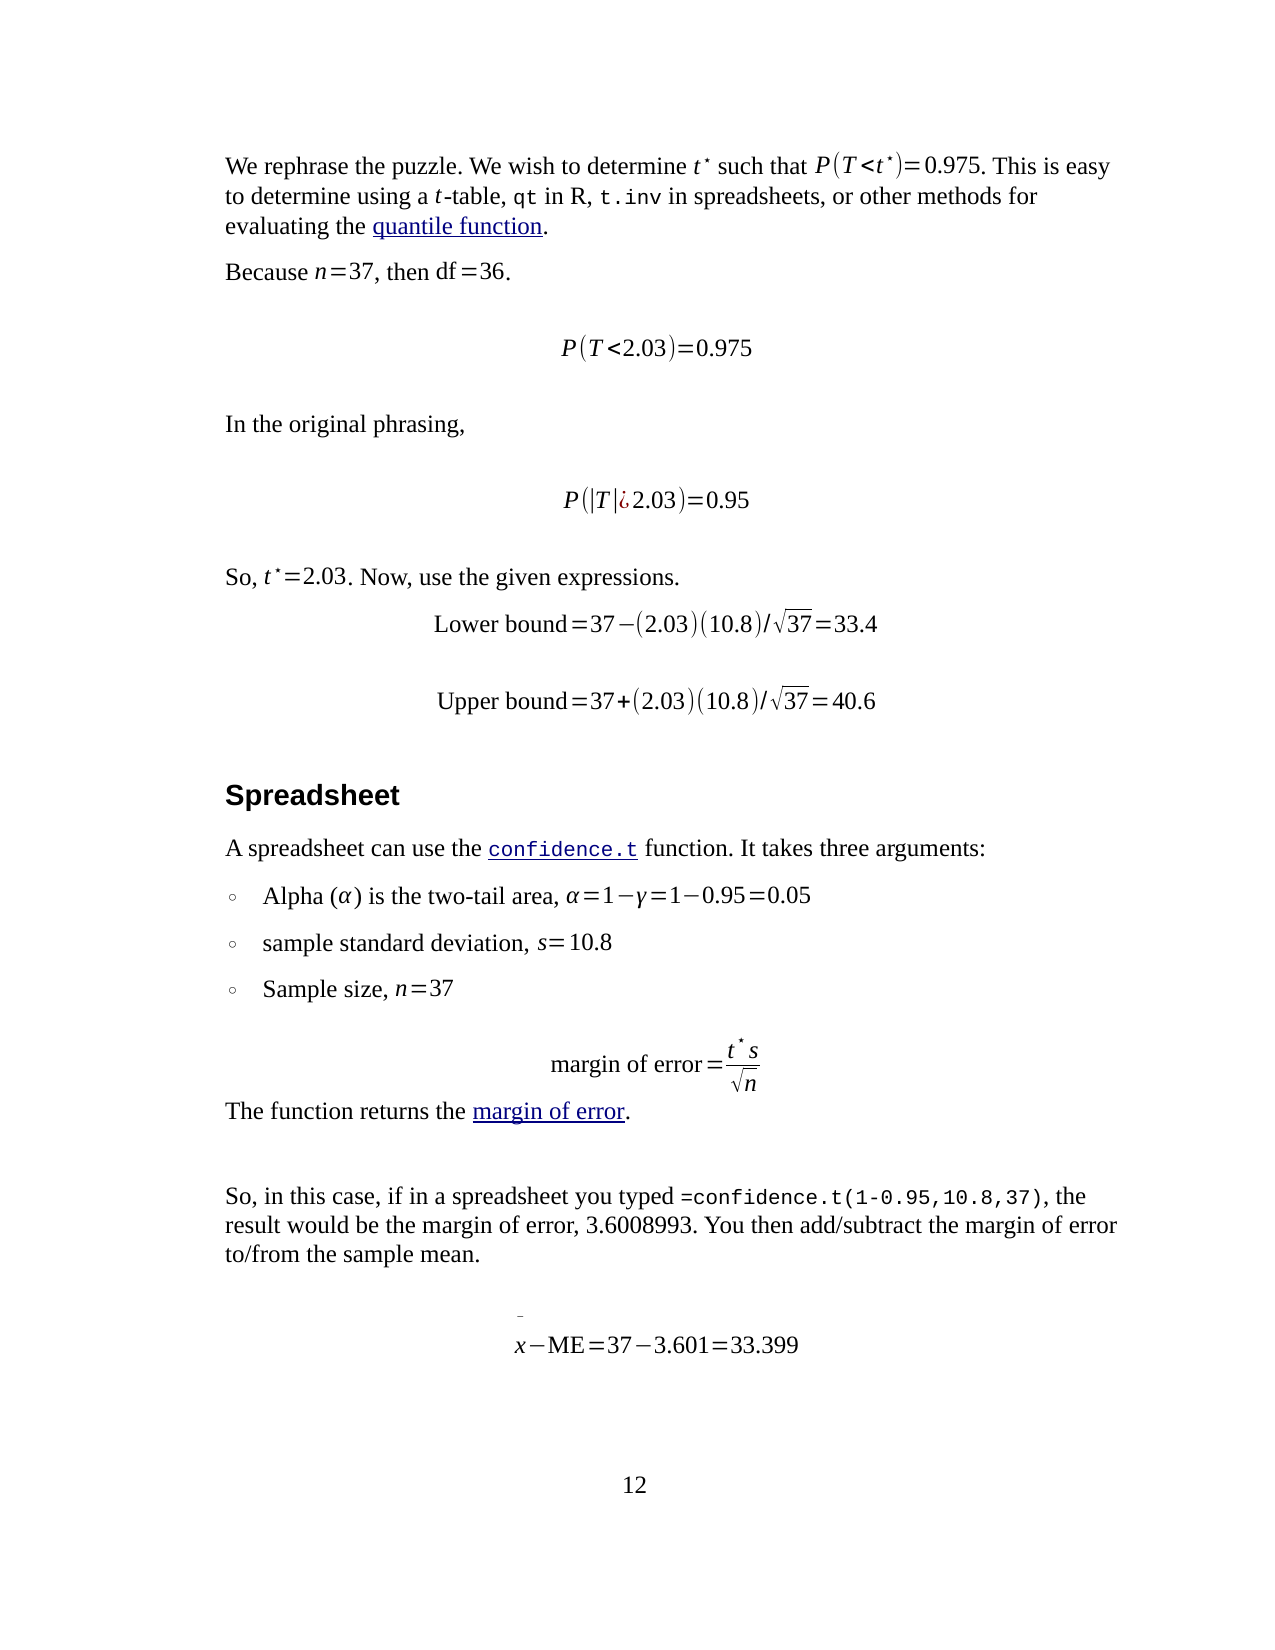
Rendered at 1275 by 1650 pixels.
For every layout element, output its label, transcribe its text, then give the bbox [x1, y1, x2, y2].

list Because , then . [187, 257, 1125, 286]
list We rephrase the puzzle. We wish to determine such that . This is easy to determine using a -table, qt in R, t.inv in spreadsheets, or other methods for evaluating the quantile function. [187, 150, 1125, 239]
list So, . Now, use the given expressions. [187, 561, 1125, 591]
list Alpha () is the two-tail area, [225, 881, 1125, 910]
list So, in this case, if in a spreadsheet you typed =confidence.t(1-0.95,10.8,37), the result would be the margin of error, 3.6008993. You then add/subtract the margin of error to/from the sample mean. [187, 1181, 1125, 1268]
list sample standard deviation, [225, 928, 1125, 956]
list The function returns the margin of error. [187, 1012, 1125, 1125]
subtitle Spreadsheet [187, 778, 1125, 812]
list In the original phrasing, [187, 409, 1125, 438]
list Sample size, [225, 974, 1125, 1003]
list A spreadsheet can use the confidence.t function. It takes three arguments: [187, 833, 1125, 863]
